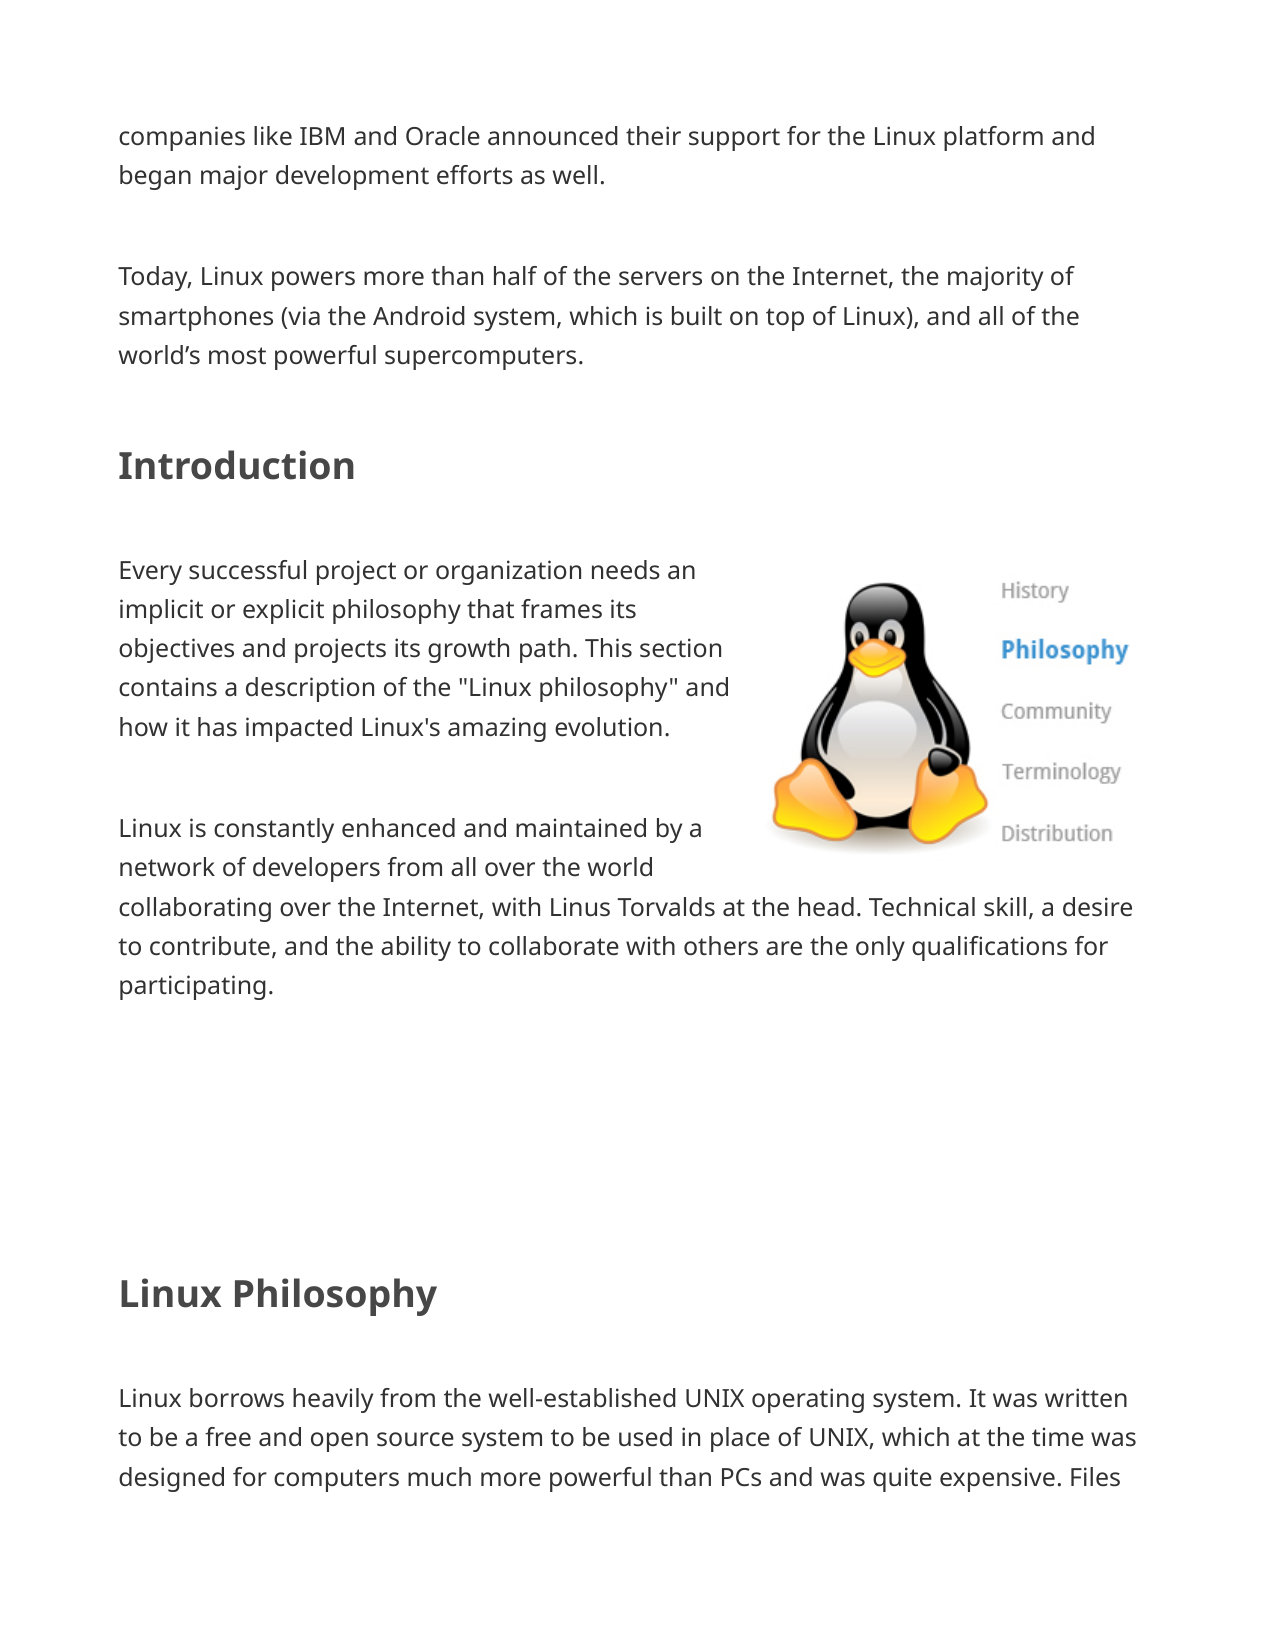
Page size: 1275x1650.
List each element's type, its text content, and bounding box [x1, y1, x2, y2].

text Linux borrows heavily from the well-established UNIX operating system. It was written to be a free and open source system to be used in place of UNIX, which at the time was designed for computers much more powerful than PCs and was quite expensive. Files [118, 1381, 1157, 1493]
text Linux is constantly enhanced and maintained by a network of developers from all over the world collaborating over the Internet, with Linus Torvalds at the head. Technical skill, a desire to contribute, and the ability to collaborate with others are the only qualifications for participating. [118, 811, 1157, 1002]
text companies like IBM and Oracle announced their support for the Linux platform and began major development efforts as well. [118, 118, 1157, 191]
subtitle Linux Philosophy [118, 1267, 1157, 1318]
text Every successful project or organization needs an implicit or explicit philosophy that frames its objectives and projects its growth path. This section contains a description of the "Linux philosophy" and how it has impacted Linux's amazing evolution. [118, 552, 743, 743]
picture [743, 547, 1170, 873]
text Today, Linux powers more than half of the servers on the Internet, the majority of smartphones (via the Android system, which is built on top of Linux), and all of the world’s most powerful supercomputers. [118, 259, 1157, 371]
subtitle Introduction [118, 439, 1157, 490]
